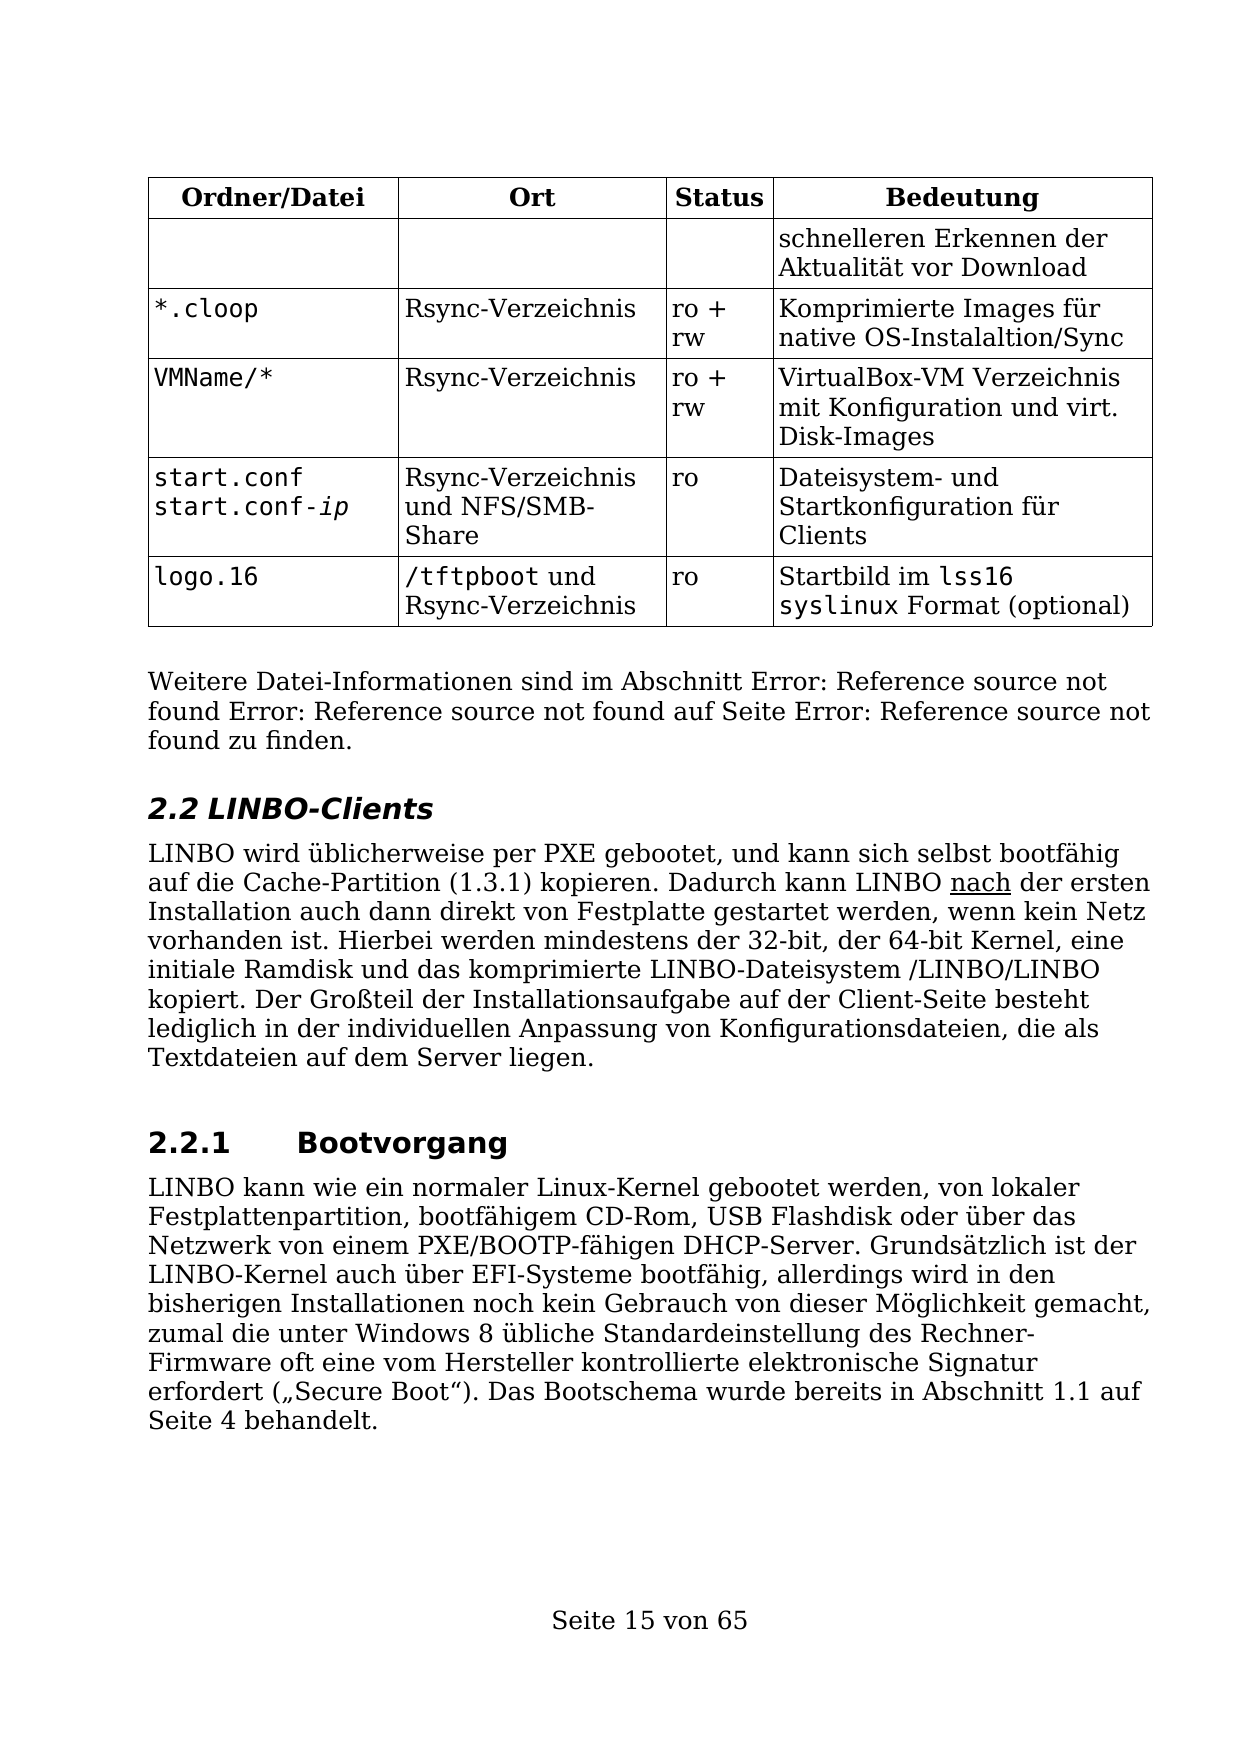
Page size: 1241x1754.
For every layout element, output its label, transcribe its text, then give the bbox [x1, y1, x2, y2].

table_cell Komprimierte Images für native OS-Instalaltion/Sync [774, 289, 1152, 358]
text Weitere Datei-Informationen sind im Abschnitt Fehler: Referenz nicht gefunden Fehler: Referenz nicht gefunden auf Seite Fehler: Referenz nicht gefunden zu finden. [148, 668, 1152, 755]
table_cell VirtualBox-VM Verzeichnis mit Konfiguration und virt. Disk-Images [774, 359, 1152, 457]
table_header Status [667, 178, 773, 218]
table_cell start.conf start.conf-ip [149, 458, 398, 556]
table_cell Dateisystem- und Startkonfiguration für Clients [774, 458, 1152, 556]
table_cell [399, 219, 666, 288]
table_cell ro [667, 557, 773, 626]
table_cell *.cloop [149, 289, 398, 358]
table_cell ro + rw [667, 359, 773, 457]
table_header Bedeutung [774, 178, 1152, 218]
subtitle Bootvorgang [148, 1127, 1152, 1161]
text LINBO wird üblicherweise per PXE gebootet, und kann sich selbst bootfähig auf die Cache-Partition (1.3.1) kopieren. Dadurch kann LINBO nach der ersten Installation auch dann direkt von Festplatte gestartet werden, wenn kein Netz vorhanden ist. Hierbei werden mindestens der 32-bit, der 64-bit Kernel, eine initiale Ramdisk und das komprimierte LINBO-Dateisystem /LINBO/LINBO kopiert. Der Großteil der Installationsaufgabe auf der Client-Seite besteht lediglich in der individuellen Anpassung von Konﬁgurationsdateien, die als Textdateien auf dem Server liegen. [148, 839, 1152, 1072]
table_cell logo.16 [149, 557, 398, 626]
table_cell [667, 219, 773, 288]
table_header Ort [399, 178, 666, 218]
table_header Ordner/Datei [149, 178, 398, 218]
table_cell [149, 219, 398, 288]
table_cell ro + rw [667, 289, 773, 358]
table_cell VMName/* [149, 359, 398, 457]
table_cell Rsync-Verzeichnis [399, 289, 666, 358]
table_cell ro [667, 458, 773, 556]
text LINBO kann wie ein normaler Linux-Kernel gebootet werden, von lokaler Festplattenpartition, bootfähigem CD-Rom, USB Flashdisk oder über das Netzwerk von einem PXE/BOOTP-fähigen DHCP-Server. Grundsätzlich ist der LINBO-Kernel auch über EFI-Systeme bootfähig, allerdings wird in den bisherigen Installationen noch kein Gebrauch von dieser Möglichkeit gemacht, zumal die unter Windows 8 übliche Standardeinstellung des Rechner-Firmware oft eine vom Hersteller kontrollierte elektronische Signatur erfordert („Secure Boot“). Das Bootschema wurde bereits in Abschnitt 1.1 auf Seite 4 behandelt. [148, 1173, 1152, 1436]
table_cell Rsync-Verzeichnis [399, 359, 666, 457]
table_cell schnelleren Erkennen der Aktualität vor Download [774, 219, 1152, 288]
subtitle LINBO-Clients [148, 793, 1152, 827]
table_cell Rsync-Verzeichnis und NFS/SMB-Share [399, 458, 666, 556]
table_cell /tftpboot und Rsync-Verzeichnis [399, 557, 666, 626]
table_cell Startbild im lss16 syslinux Format (optional) [774, 557, 1152, 626]
